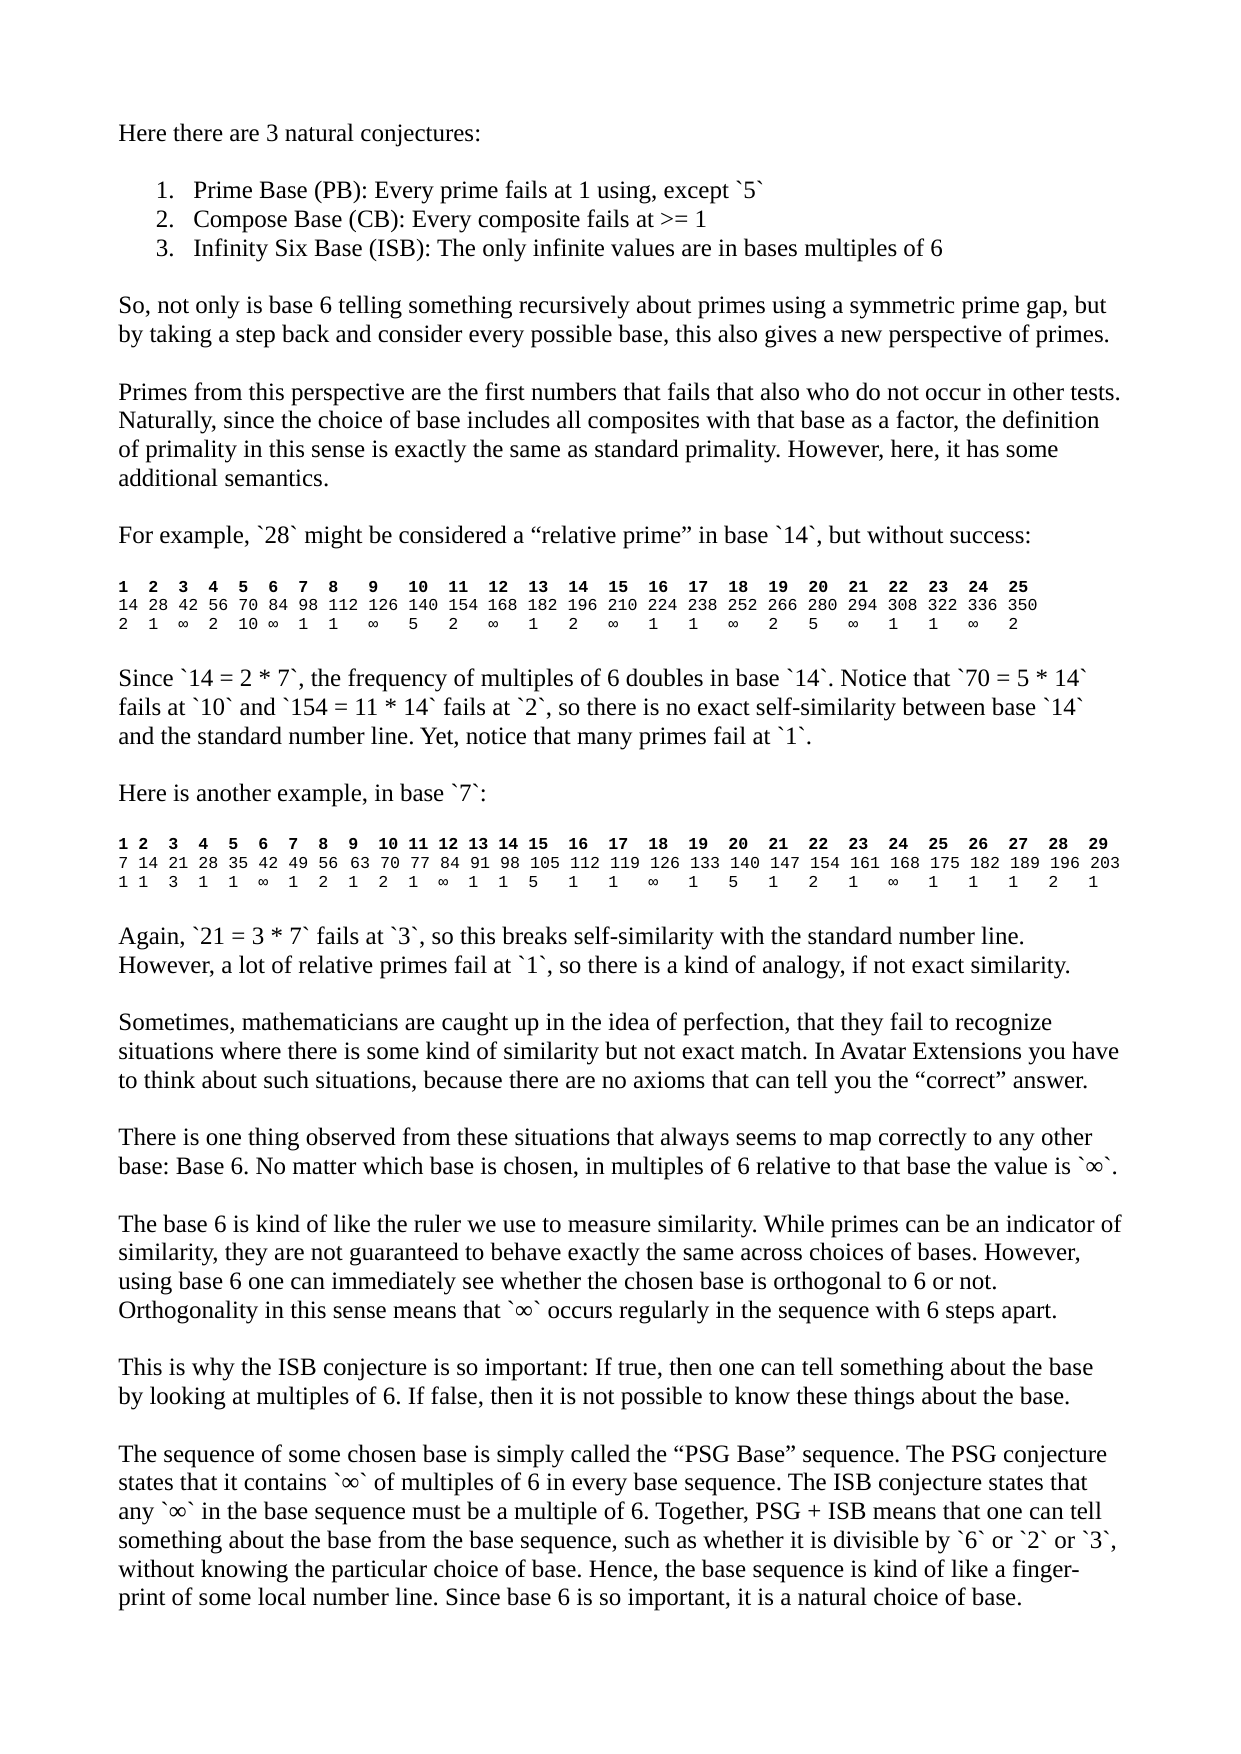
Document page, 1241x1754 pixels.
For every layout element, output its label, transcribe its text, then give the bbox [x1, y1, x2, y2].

text 1 2 3 4 5 6 7 8 9 10 11 12 13 14 15 16 17 18 19 20 21 22 23 24 25 [118, 578, 1122, 597]
text So, not only is base 6 telling something recursively about primes using a symmetric prime gap, but by taking a step back and consider every possible base, this also gives a new perspective of primes. [118, 291, 1122, 348]
list Infinity Six Base (ISB): The only infinite values are in bases multiples of 6 [156, 233, 1122, 262]
text There is one thing observed from these situations that always seems to map correctly to any other base: Base 6. No matter which base is chosen, in multiples of 6 relative to that base the value is `∞`. [118, 1122, 1122, 1180]
list Prime Base (PB): Every prime fails at 1 using, except `5` [156, 176, 1122, 204]
text 7 14 21 28 35 42 49 56 63 70 77 84 91 98 105 112 119 126 133 140 147 154 161 168 175 182 189 196 203 [118, 855, 1122, 874]
list Compose Base (CB): Every composite fails at >= 1 [156, 204, 1122, 233]
text Here is another example, in base `7`: [118, 778, 1122, 807]
text This is why the ISB conjecture is so important: If true, then one can tell something about the base by looking at multiples of 6. If false, then it is not possible to know these things about the base. [118, 1352, 1122, 1410]
text The sequence of some chosen base is simply called the “PSG Base” sequence. The PSG conjecture states that it contains `∞` of multiples of 6 in every base sequence. The ISB conjecture states that any `∞` in the base sequence must be a multiple of 6. Together, PSG + ISB means that one can tell something about the base from the base sequence, such as whether it is divisible by `6` or `2` or `3`, without knowing the particular choice of base. Hence, the base sequence is kind of like a finger-print of some local number line. Since base 6 is so important, it is a natural choice of base. [118, 1439, 1122, 1611]
text Sometimes, mathematicians are caught up in the idea of perfection, that they fail to recognize situations where there is some kind of similarity but not exact match. In Avatar Extensions you have to think about such situations, because there are no axioms that can tell you the “correct” answer. [118, 1007, 1122, 1094]
text Primes from this perspective are the first numbers that fails that also who do not occur in other tests. Naturally, since the choice of base includes all composites with that base as a factor, the definition of primality in this sense is exactly the same as standard primality. However, here, it has some additional semantics. [118, 377, 1122, 492]
text Since `14 = 2 * 7`, the frequency of multiples of 6 doubles in base `14`. Notice that `70 = 5 * 14` fails at `10` and `154 = 11 * 14` fails at `2`, so there is no exact self-similarity between base `14` and the standard number line. Yet, notice that many primes fail at `1`. [118, 663, 1122, 750]
text Here there are 3 natural conjectures: [118, 118, 1122, 147]
text 1 2 3 4 5 6 7 8 9 10 11 12 13 14 15 16 17 18 19 20 21 22 23 24 25 26 27 28 29 [118, 836, 1122, 855]
text For example, `28` might be considered a “relative prime” in base `14`, but without success: [118, 521, 1122, 549]
text 2 1 ∞ 2 10 ∞ 1 1 ∞ 5 2 ∞ 1 2 ∞ 1 1 ∞ 2 5 ∞ 1 1 ∞ 2 [118, 616, 1122, 635]
text 1 1 3 1 1 ∞ 1 2 1 2 1 ∞ 1 1 5 1 1 ∞ 1 5 1 2 1 ∞ 1 1 1 2 1 [118, 874, 1122, 892]
text 14 28 42 56 70 84 98 112 126 140 154 168 182 196 210 224 238 252 266 280 294 308 322 336 350 [118, 597, 1122, 616]
text The base 6 is kind of like the ruler we use to measure similarity. While primes can be an indicator of similarity, they are not guaranteed to behave exactly the same across choices of bases. However, using base 6 one can immediately see whether the chosen base is orthogonal to 6 or not. Orthogonality in this sense means that `∞` occurs regularly in the sequence with 6 steps apart. [118, 1209, 1122, 1324]
text Again, `21 = 3 * 7` fails at `3`, so this breaks self-similarity with the standard number line. However, a lot of relative primes fail at `1`, so there is a kind of analogy, if not exact similarity. [118, 921, 1122, 979]
